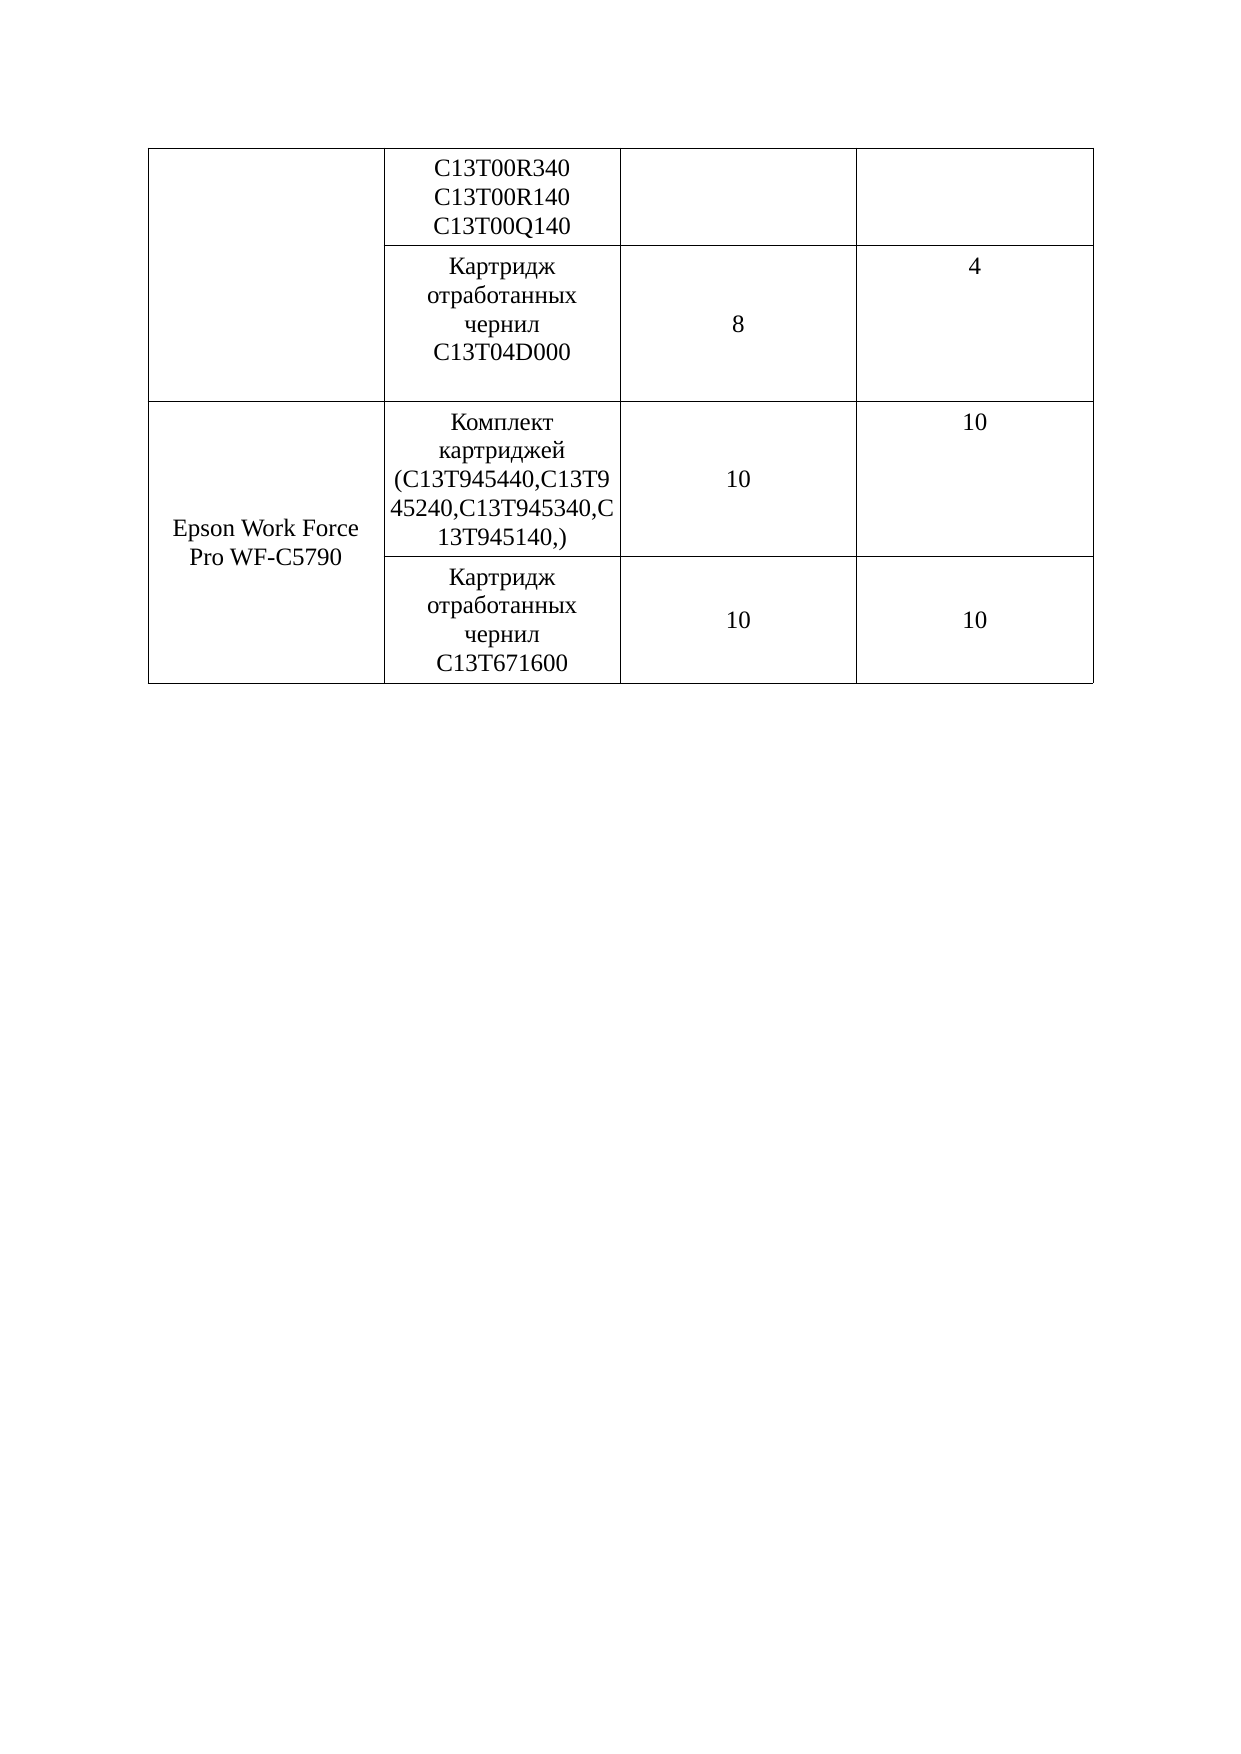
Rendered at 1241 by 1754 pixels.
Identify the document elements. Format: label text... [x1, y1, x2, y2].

table_cell 10 [621, 402, 856, 556]
table_cell Картридж отработанных чернил C13T04D000 [385, 246, 620, 401]
table_cell C13T00R340 C13T00R140 C13T00Q140 [385, 149, 620, 245]
table_cell 4 [857, 246, 1093, 401]
table_cell 8 [621, 246, 856, 401]
table_cell [621, 149, 856, 245]
table_cell 10 [857, 402, 1093, 556]
table_cell 10 [621, 557, 856, 683]
table_cell [857, 149, 1093, 245]
table_cell [149, 149, 384, 401]
table_cell Epson Work Force Pro WF-C5790 [149, 402, 384, 683]
table_cell Картридж отработанных чернил C13T671600 [385, 557, 620, 683]
table_cell Комплект картриджей (C13T945440,C13T945240,C13T945340,C13T945140,) [385, 402, 620, 556]
table_cell 10 [857, 557, 1093, 683]
